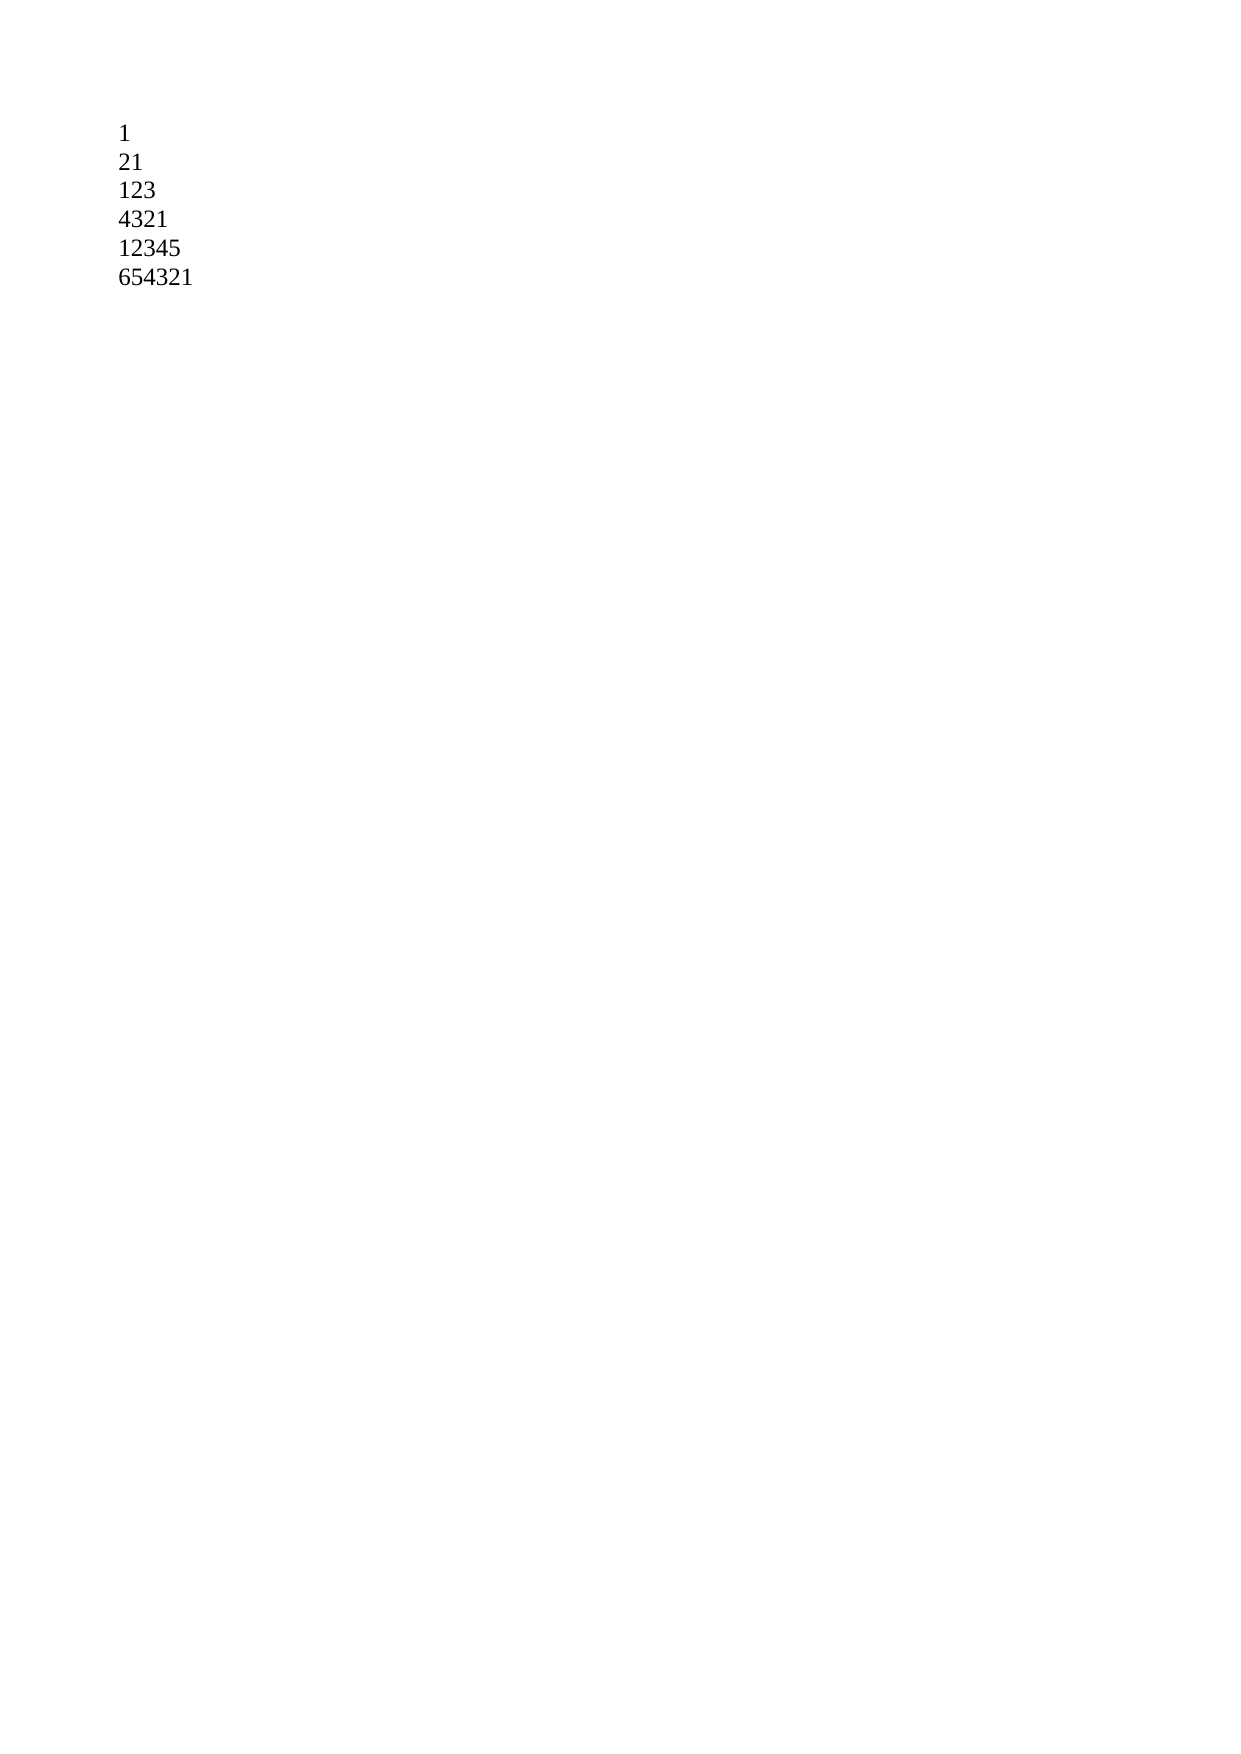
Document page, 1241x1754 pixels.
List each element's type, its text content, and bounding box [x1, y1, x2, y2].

text 1 [118, 118, 1122, 147]
text 12345 [118, 233, 1122, 262]
text 4321 [118, 204, 1122, 233]
text 123 [118, 176, 1122, 204]
text 654321 [118, 262, 1122, 291]
text 21 [118, 147, 1122, 176]
